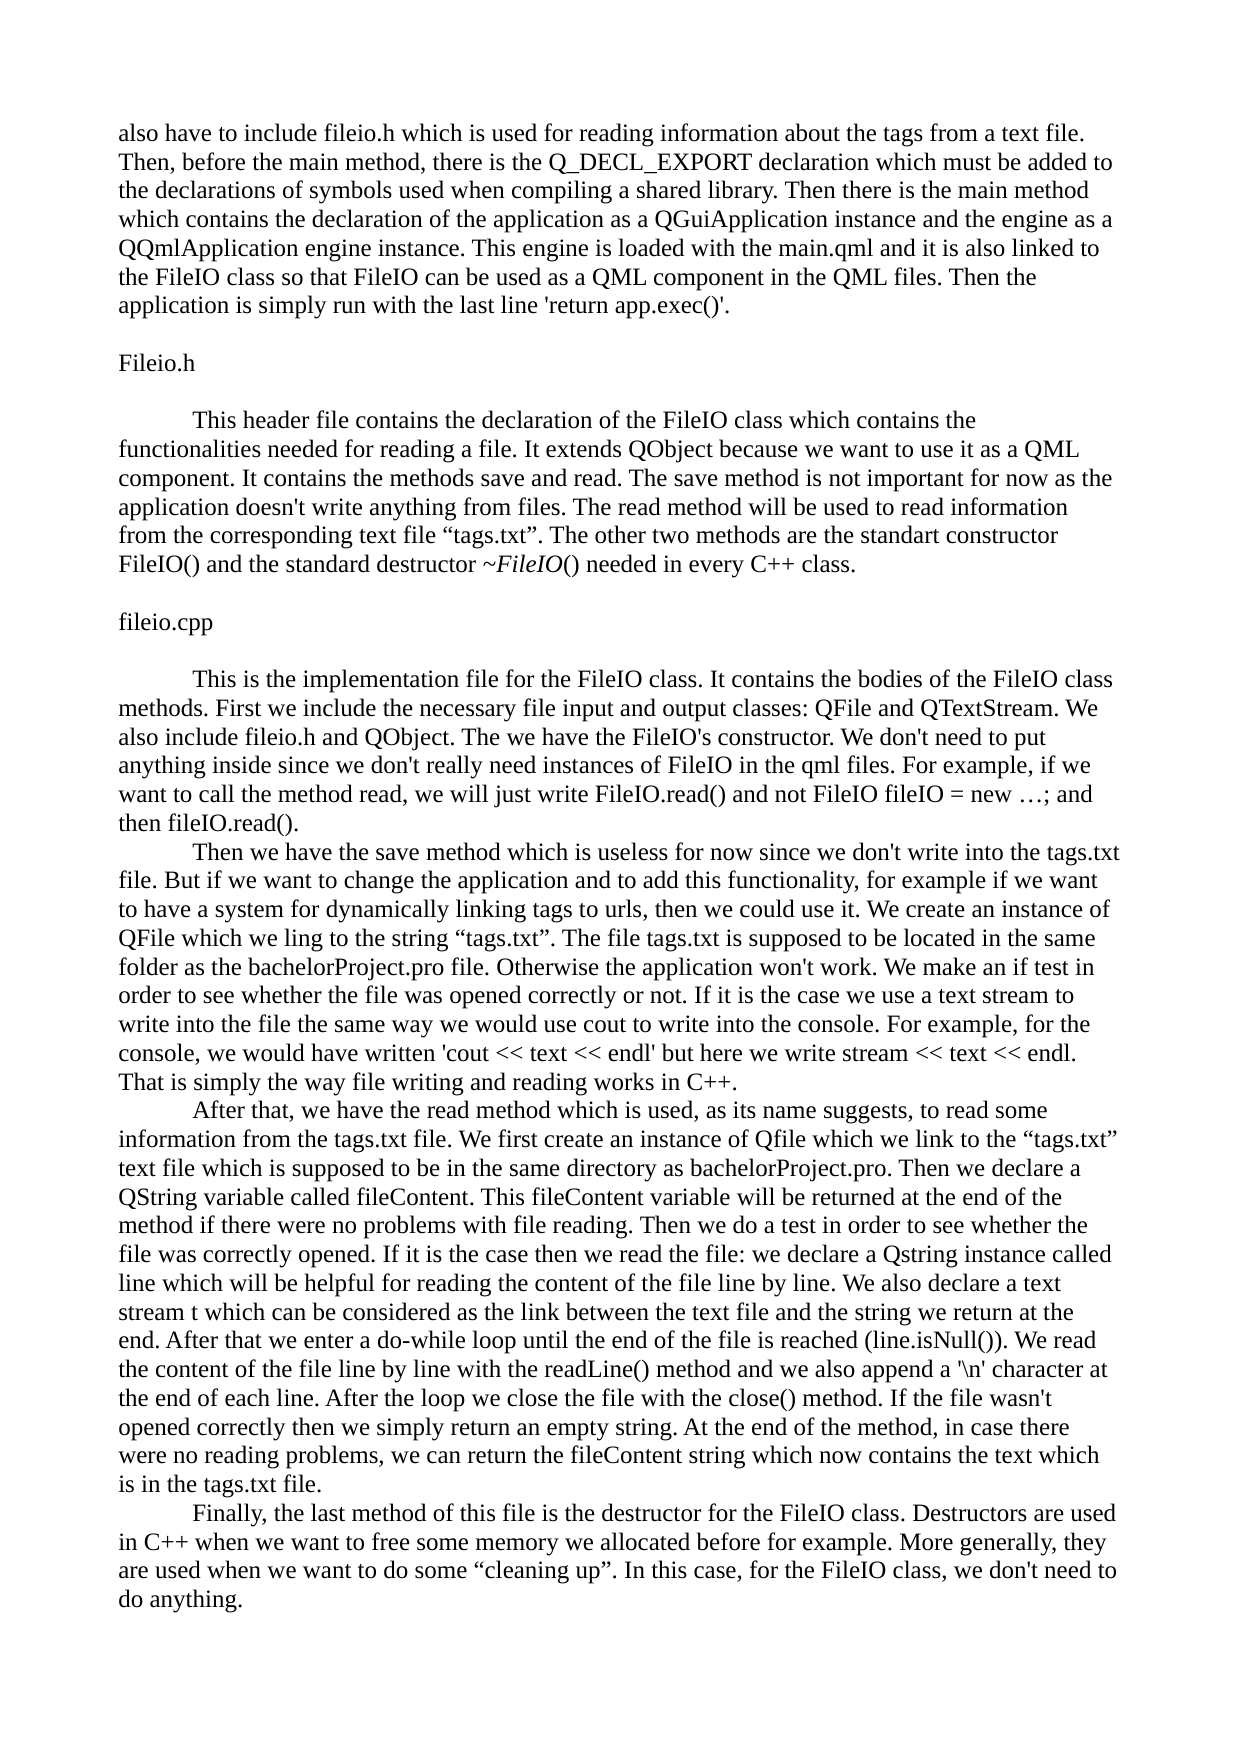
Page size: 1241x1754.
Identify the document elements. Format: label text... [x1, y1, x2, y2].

text fileio.cpp [118, 607, 1122, 636]
text Finally, the last method of this file is the destructor for the FileIO class. Destructors are used in C++ when we want to free some memory we allocated before for example. More generally, they are used when we want to do some “cleaning up”. In this case, for the FileIO class, we don't need to do anything. [118, 1498, 1122, 1613]
text This is the implementation file for the FileIO class. It contains the bodies of the FileIO class methods. First we include the necessary file input and output classes: QFile and QTextStream. We also include fileio.h and QObject. The we have the FileIO's constructor. We don't need to put anything inside since we don't really need instances of FileIO in the qml files. For example, if we want to call the method read, we will just write FileIO.read() and not FileIO fileIO = new …; and then fileIO.read(). [118, 664, 1122, 837]
text Fileio.h [118, 348, 1122, 377]
text After that, we have the read method which is used, as its name suggests, to read some information from the tags.txt file. We first create an instance of Qfile which we link to the “tags.txt” text file which is supposed to be in the same directory as bachelorProject.pro. Then we declare a QString variable called fileContent. This fileContent variable will be returned at the end of the method if there were no problems with file reading. Then we do a test in order to see whether the file was correctly opened. If it is the case then we read the file: we declare a Qstring instance called line which will be helpful for reading the content of the file line by line. We also declare a text stream t which can be considered as the link between the text file and the string we return at the end. After that we enter a do-while loop until the end of the file is reached (line.isNull()). We read the content of the file line by line with the readLine() method and we also append a '\n' character at the end of each line. After the loop we close the file with the close() method. If the file wasn't opened correctly then we simply return an empty string. At the end of the method, in case there were no reading problems, we can return the fileContent string which now contains the text which is in the tags.txt file. [118, 1096, 1122, 1498]
text Then we have the save method which is useless for now since we don't write into the tags.txt file. But if we want to change the application and to add this functionality, for example if we want to have a system for dynamically linking tags to urls, then we could use it. We create an instance of QFile which we ling to the string “tags.txt”. The file tags.txt is supposed to be located in the same folder as the bachelorProject.pro file. Otherwise the application won't work. We make an if test in order to see whether the file was opened correctly or not. If it is the case we use a text stream to write into the file the same way we would use cout to write into the console. For example, for the console, we would have written 'cout << text << endl' but here we write stream << text << endl. That is simply the way file writing and reading works in C++. [118, 837, 1122, 1096]
text This header file contains the declaration of the FileIO class which contains the functionalities needed for reading a file. It extends QObject because we want to use it as a QML component. It contains the methods save and read. The save method is not important for now as the application doesn't write anything from files. The read method will be used to read information from the corresponding text file “tags.txt”. The other two methods are the standart constructor FileIO() and the standard destructor ~FileIO() needed in every C++ class. [118, 406, 1122, 578]
text also have to include fileio.h which is used for reading information about the tags from a text file. Then, before the main method, there is the Q_DECL_EXPORT declaration which must be added to the declarations of symbols used when compiling a shared library. Then there is the main method which contains the declaration of the application as a QGuiApplication instance and the engine as a QQmlApplication engine instance. This engine is loaded with the main.qml and it is also linked to the FileIO class so that FileIO can be used as a QML component in the QML files. Then the application is simply run with the last line 'return app.exec()'. [118, 118, 1122, 319]
